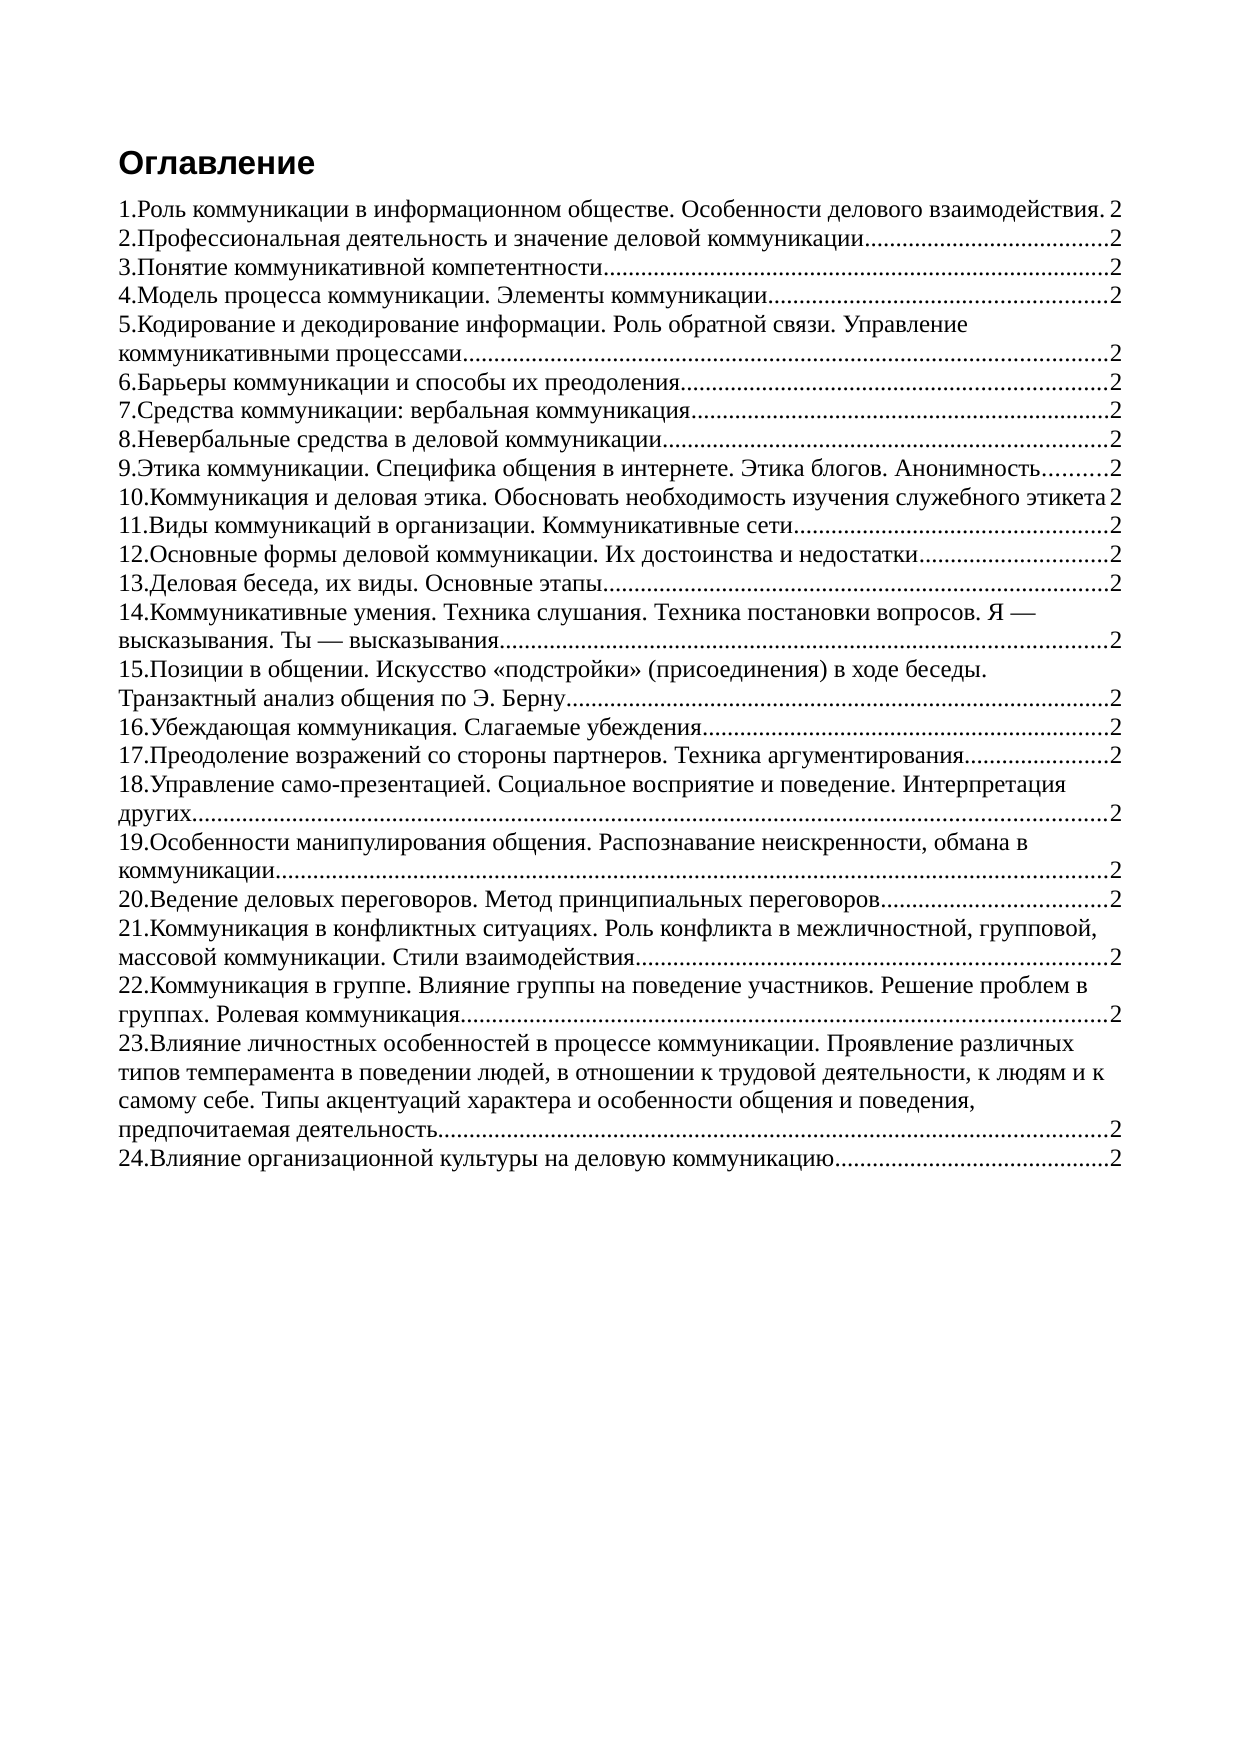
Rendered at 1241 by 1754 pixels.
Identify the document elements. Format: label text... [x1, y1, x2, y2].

text 9.Этика коммуникации. Специфика общения в интернете. Этика блогов. Анонимность 2 [118, 453, 1122, 482]
text 6.Барьеры коммуникации и способы их преодоления 2 [118, 367, 1122, 395]
text 16.Убеждающая коммуникация. Слагаемые убеждения 2 [118, 712, 1122, 740]
text 5.Кодирование и декодирование информации. Роль обратной связи. Управление коммуникативными процессами 2 [118, 309, 1122, 367]
text 21.Коммуникация в конфликтных ситуациях. Роль конфликта в межличностной, групповой, массовой коммуникации. Стили взаимодействия 2 [118, 913, 1122, 970]
text 12.Основные формы деловой коммуникации. Их достоинства и недостатки 2 [118, 539, 1122, 568]
text 20.Ведение деловых переговоров. Метод принципиальных переговоров 2 [118, 884, 1122, 913]
text 17.Преодоление возражений со стороны партнеров. Техника аргументирования 2 [118, 740, 1122, 769]
text 1.Роль коммуникации в информационном обществе. Особенности делового взаимодействия 2 [118, 194, 1122, 223]
text 15.Позиции в общении. Искусство «подстройки» (присоединения) в ходе беседы. Транзактный анализ общения по Э. Берну 2 [118, 654, 1122, 712]
text 14.Коммуникативные умения. Техника слушания. Техника постановки вопросов. Я — высказывания. Ты — высказывания 2 [118, 597, 1122, 654]
text 11.Виды коммуникаций в организации. Коммуникативные сети 2 [118, 510, 1122, 539]
text 19.Особенности манипулирования общения. Распознавание неискренности, обмана в коммуникации 2 [118, 827, 1122, 884]
text 23.Влияние личностных особенностей в процессе коммуникации. Проявление различных типов темперамента в поведении людей, в отношении к трудовой деятельности, к людям и к самому себе. Типы акцентуаций характера и особенности общения и поведения, предпочитаемая деятельность 2 [118, 1028, 1122, 1143]
text 2.Профессиональная деятельность и значение деловой коммуникации 2 [118, 223, 1122, 252]
text 18.Управление само-презентацией. Социальное восприятие и поведение. Интерпретация других 2 [118, 769, 1122, 827]
text 8.Невербальные средства в деловой коммуникации 2 [118, 424, 1122, 453]
text 10.Коммуникация и деловая этика. Обосновать необходимость изучения служебного этикета 2 [118, 482, 1122, 510]
text 24.Влияние организационной культуры на деловую коммуникацию 2 [118, 1143, 1122, 1172]
text 22.Коммуникация в группе. Влияние группы на поведение участников. Решение проблем в группах. Ролевая коммуникация 2 [118, 970, 1122, 1028]
text 3.Понятие коммуникативной компетентности 2 [118, 252, 1122, 280]
text 13.Деловая беседа, их виды. Основные этапы 2 [118, 568, 1122, 597]
subtitle Оглавление [118, 143, 1122, 182]
text 7.Средства коммуникации: вербальная коммуникация 2 [118, 395, 1122, 424]
text 4.Модель процесса коммуникации. Элементы коммуникации 2 [118, 280, 1122, 309]
